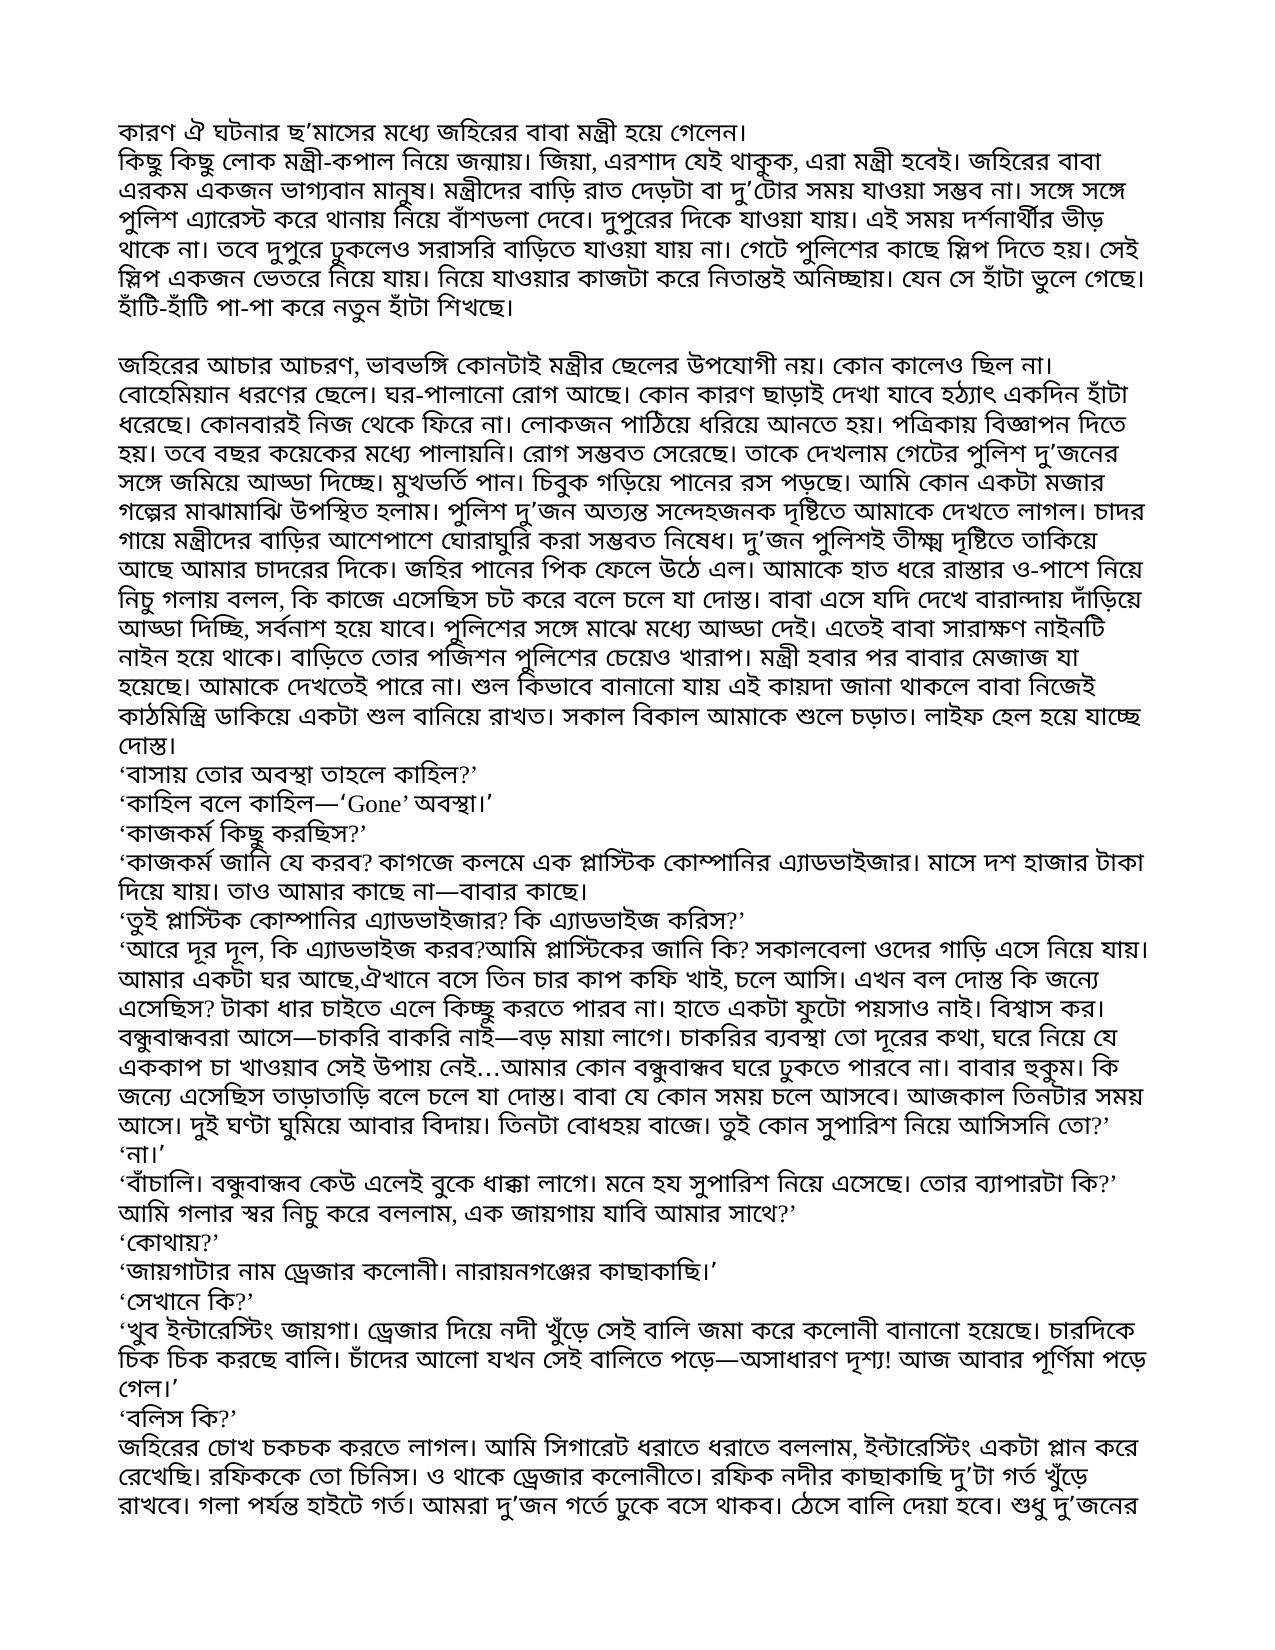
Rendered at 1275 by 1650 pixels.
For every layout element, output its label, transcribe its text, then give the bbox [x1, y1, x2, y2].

text আমি গলার স্বর নিচু করে বললাম, এক জায়গায় যাবি আমার সাথে?’ [285, 1199, 1157, 1228]
text ‘বাঁচালি। বন্ধুবান্ধব কেউ এলেই বুকে ধাক্কা লাগে। মনে হয সুপারিশ নিয়ে এসেছে। তোর ব্যাপারটা কি?’ [118, 1169, 1157, 1199]
text কিছু কিছু লোক মন্ত্রী-কপাল নিয়ে জন্মায়। জিয়া, এরশাদ যেই থাকুক, এরা মন্ত্রী হবেই। জহিরের বাবা এরকম একজন ভাগ্যবান মানুষ। মন্ত্রীদের বাড়ি রাত দেড়টা বা দু’টোর সময় যাওয়া সম্ভব না। সঙ্গে সঙ্গে পুলিশ এ্যারেস্ট করে থানায় নিয়ে বাঁশডলা দেবে। দুপুরের দিকে যাওয়া যায়। এই সময় দর্শনার্থীর ভীড় থাকে না। তবে দুপুরে ঢুকলেও সরাসরি বাড়িতে যাওয়া যায় না। গেটে পুলিশের কাছে স্লিপ দিতে হয়। সেই স্লিপ একজন ভেতরে নিয়ে যায়। নিয়ে যাওয়ার কাজটা করে নিতান্তই অনিচ্ছায়। যেন সে হাঁটা ভুলে গেছে। হাঁটি-হাঁটি পা-পা করে নতুন হাঁটা শিখছে। [118, 147, 1157, 322]
text ‘তুই প্লাস্টিক কোম্পানির এ্যাডভাইজার? কি এ্যাডভাইজ করিস?’ [118, 906, 1157, 936]
text ‘বলিস কি?’ [118, 1404, 1157, 1433]
text ‘জায়গাটার নাম ড্রেজার কলোনী। নারায়নগঞ্জের কাছাকাছি।’ [118, 1257, 1157, 1287]
text কারণ ঐ ঘটনার ছ’মাসের মধ্যে জহিরের বাবা মন্ত্রী হয়ে গেলেন। [118, 118, 1157, 147]
text ‘কাহিল বলে কাহিল—‘Gone’ অবস্থা।’ [118, 789, 1157, 819]
text আমি গলার স্বর নিচু করে বললাম, এক জায়গায় যাবি আমার সাথে?’ [118, 1199, 312, 1228]
text জহিরের চোখ চকচক করতে লাগল। আমি সিগারেট ধরাতে ধরাতে বললাম, ইন্টারেস্টিং একটা প্লান করে রেখেছি। রফিককে তো চিনিস। ও থাকে ড্রেজার কলোনীতে। রফিক নদীর কাছাকাছি দু’টা গর্ত খুঁড়ে রাখবে। গলা পর্যন্ত হাইটে গর্ত। আমরা দু’জন গর্তে ঢুকে বসে থাকব। ঠেসে বালি দেয়া হবে। শুধু দু’জনের [118, 1433, 1157, 1521]
text জহিরের আচার আচরণ, ভাবভঙ্গি কোনটাই মন্ত্রীর ছেলের উপযোগী নয়। কোন কালেও ছিল না। বোহেমিয়ান ধরণের ছেলে। ঘর-পালানো রোগ আছে। কোন কারণ ছাড়াই দেখা যাবে হঠ্যাৎ একদিন হাঁটা ধরেছে। কোনবারই নিজ থেকে ফিরে না। লোকজন পাঠিয়ে ধরিয়ে আনতে হয়। পত্রিকায় বিজ্ঞাপন দিতে হয়। তবে বছর কয়েকের মধ্যে পালায়নি। রোগ সম্ভবত সেরেছে। তাকে দেখলাম গেটের পুলিশ দু’জনের সঙ্গে জমিয়ে আড্ডা দিচ্ছে। মুখভর্তি পান। ‍চিবুক গড়িয়ে পানের রস পড়ছে। আমি কোন একটা মজার গল্পের মাঝামাঝি উপস্থিত হলাম। পুলিশ দু’জন অত্যন্ত সন্দেহজনক দৃষ্টিতে আমাকে দেখতে লাগল। চাদর গায়ে মন্ত্রীদের বাড়ির আশেপাশে ঘোরাঘুরি করা সম্ভবত নিষেধ। দু’জন পুলিশই তীক্ষ্ম দৃষ্টিতে তাকিয়ে আছে আমার চাদরের দিকে। জহির পানের পিক ফেলে উঠে এল। আমাকে হাত ধরে রাস্তার ও-পাশে নিয়ে নিচু গলায় বলল, কি কাজে এসেছিস চট করে বলে চলে যা দোস্ত। বাবা এসে যদি দেখে বারান্দায় দাঁড়িয়ে আড্ডা দিচ্ছি, সর্বনাশ হয়ে যাবে। পুলিশের সঙ্গে মাঝে মধ্যে আড্ডা দেই। এতেই বাবা সারাক্ষণ নাইনটি নাইন হয়ে থাকে। বাড়িতে তোর পজিশন পুলিশের চেয়েও খারাপ। মন্ত্রী হবার পর বাবার মেজাজ যা হয়েছে। আমাকে দেখতেই পারে না। শুল কিভাবে বানানো যায় এই কায়দা জানা থাকলে বাবা নিজেই কাঠমিস্ত্রি ডাকিয়ে একটা শুল বানিয়ে রাখত। সকাল বিকাল আমাকে শুলে চড়াত। লাইফ হেল হয়ে যাচ্ছে দোস্ত। [118, 351, 1157, 760]
text ‘কাজকর্ম কিছু করছিস?’ [223, 819, 1157, 848]
text ‘আরে দূর দূল, কি এ্যাডভাইজ করব?আমি প্লাস্টিকের জানি কি? সকালবেলা ওদের গাড়ি এসে নিয়ে যায়। আমার একটা ঘর আছে,ঐখানে বসে তিন চার কাপ কফি খাই, চলে আসি। এখন বল দোস্ত কি জন্যে এসেছিস? টাকা ধার চাইতে এলে কিচ্ছু করতে পারব না। হাতে একটা ফুটো পয়সাও নাই। বিশ্বাস কর। বন্ধুবান্ধবরা আসে—চাকরি বাকরি নাই—বড় মায়া লাগে। চাকরির ব্যবস্থা তো দূরের কথা, ঘরে নিয়ে যে এককাপ চা খাওয়াব সেই উপায় নেই…আমার কোন বন্ধুবান্ধব ঘরে ঢুকতে পারবে না। বাবার হুকুম। কি জন্যে এসেছিস তাড়াতাড়ি বলে চলে যা দোস্ত। বাবা যে কোন সময় চলে আসবে। আজকাল তিনটার সময় আসে। দুই ঘণ্টা ঘুমিয়ে আবার বিদায়। তিনটা বোধহয় বাজে। তুই কোন সুপারিশ নিয়ে আসিসনি তো?’ [118, 936, 1157, 1140]
text ‘কোথায়?’ [118, 1228, 1157, 1257]
text ‘সেখানে কি?’ [118, 1287, 1157, 1316]
text ‘বাসায় তোর অবস্থা তাহলে কাহিল?’ [118, 760, 1157, 789]
text ‘কাজকর্ম কিছু করছিস?’ [118, 819, 259, 848]
text ‘না।’ [118, 1140, 1157, 1169]
text ‘কাজকর্ম জানি যে করব? কাগজে কলমে এক প্লাস্টিক কোম্পানির এ্যাডভাইজার। মাসে দশ হাজার টাকা দিয়ে যায়। তাও আমার কাছে না—বাবার কাছে। [118, 848, 1157, 906]
text ‘খুব ইন্টারেস্টিং জায়গা। ড্রেজার দিয়ে নদী খুঁড়ে সেই বালি জমা করে কলোনী বানানো হয়েছে। চারদিকে চিক চিক করছে বালি। চাঁদের আলো যখন সেই বালিতে পড়ে—অসাধারণ দৃশ্য! আজ আবার পূর্ণিমা পড়ে গেল।’ [118, 1316, 1157, 1404]
